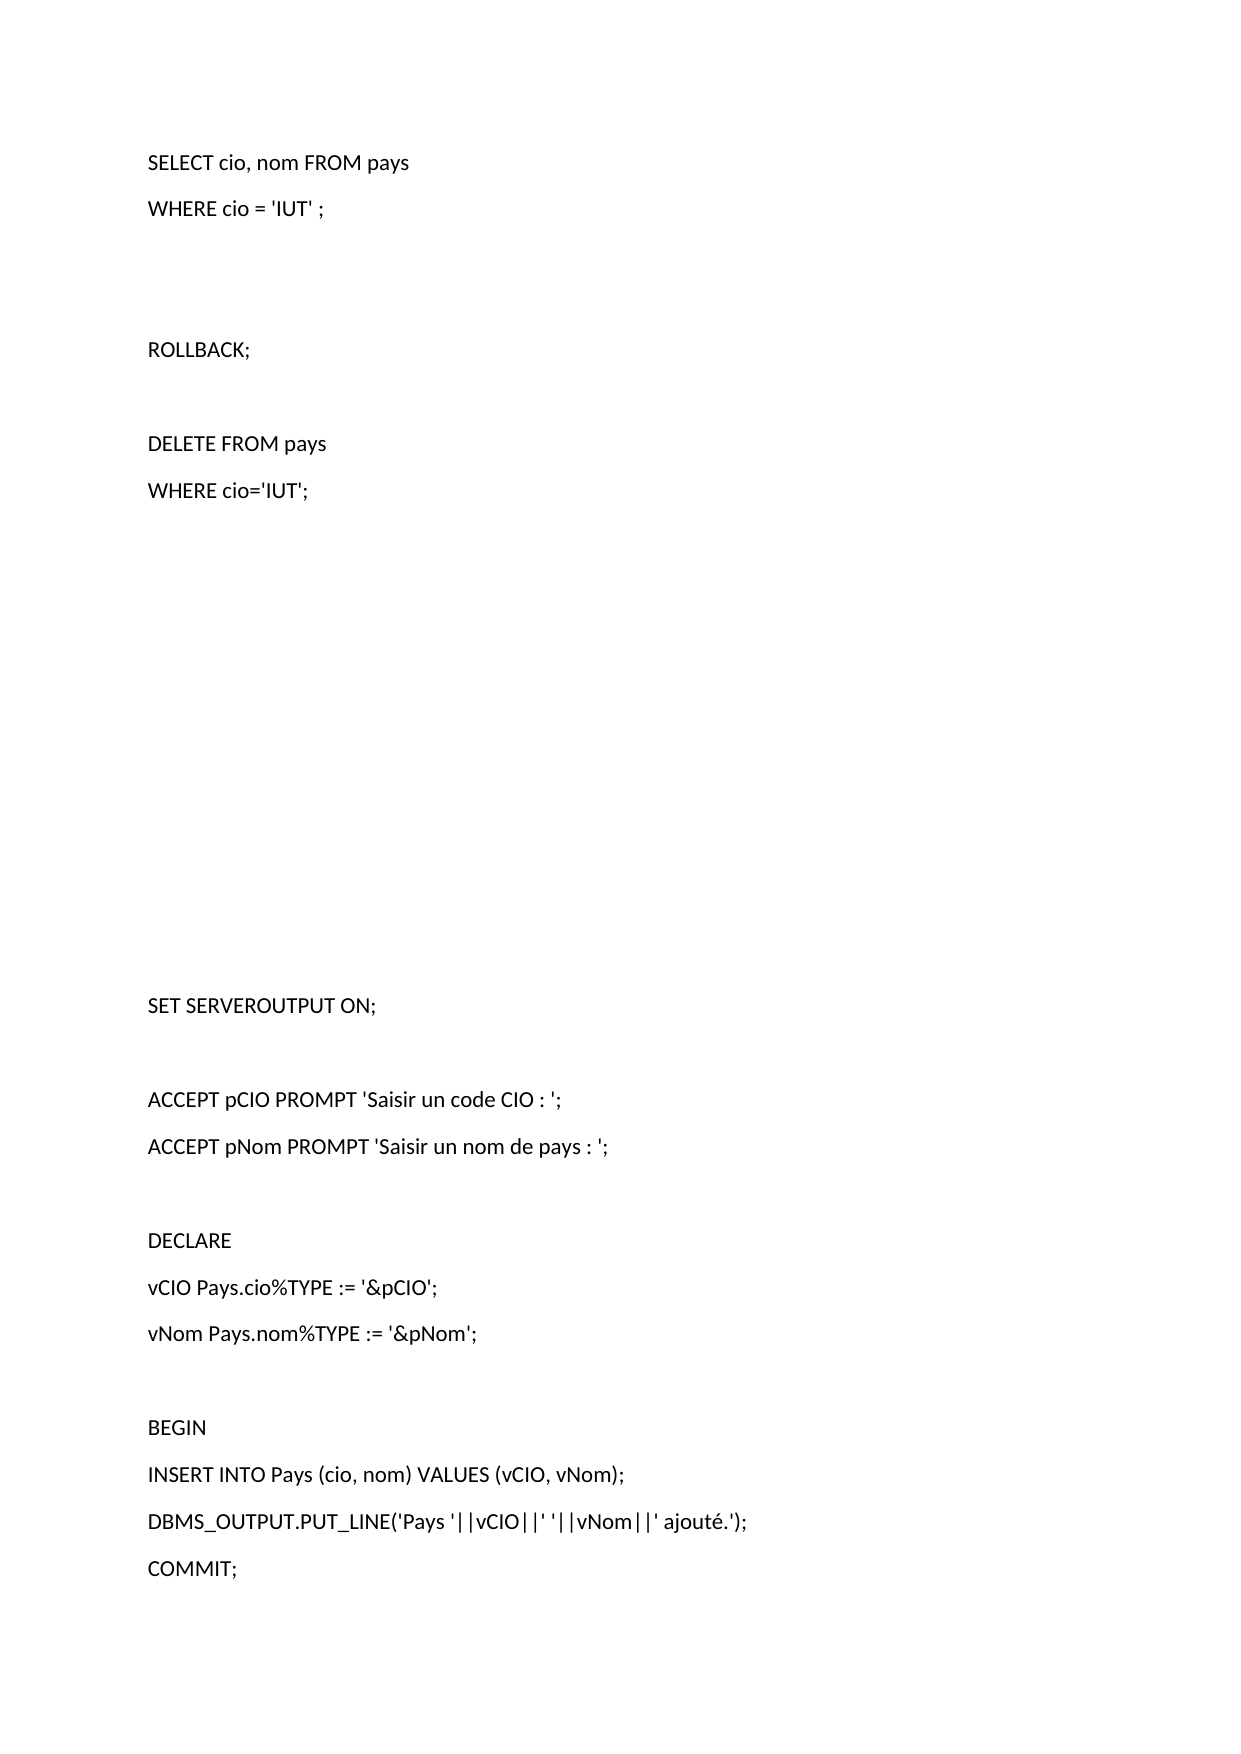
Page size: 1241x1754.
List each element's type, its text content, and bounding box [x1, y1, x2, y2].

text vNom Pays.nom%TYPE := '&pNom'; [148, 1319, 1093, 1347]
text SET SERVEROUTPUT ON; [148, 991, 1093, 1019]
text INSERT INTO Pays (cio, nom) VALUES (vCIO, vNom); [148, 1460, 1093, 1488]
text WHERE cio='IUT'; [148, 476, 1093, 504]
text WHERE cio = 'IUT' ; [148, 194, 1093, 222]
text DBMS_OUTPUT.PUT_LINE('Pays '||vCIO||' '||vNom||' ajouté.'); [148, 1507, 1093, 1535]
text SELECT cio, nom FROM pays [148, 148, 1093, 176]
text COMMIT; [148, 1554, 1093, 1582]
text ACCEPT pNom PROMPT 'Saisir un nom de pays : '; [148, 1132, 1093, 1160]
text BEGIN [148, 1413, 1093, 1441]
text ROLLBACK; [148, 335, 1093, 363]
text vCIO Pays.cio%TYPE := '&pCIO'; [148, 1273, 1093, 1301]
text DELETE FROM pays [148, 429, 1093, 457]
text ACCEPT pCIO PROMPT 'Saisir un code CIO : '; [148, 1085, 1093, 1113]
text DECLARE [148, 1226, 1093, 1254]
